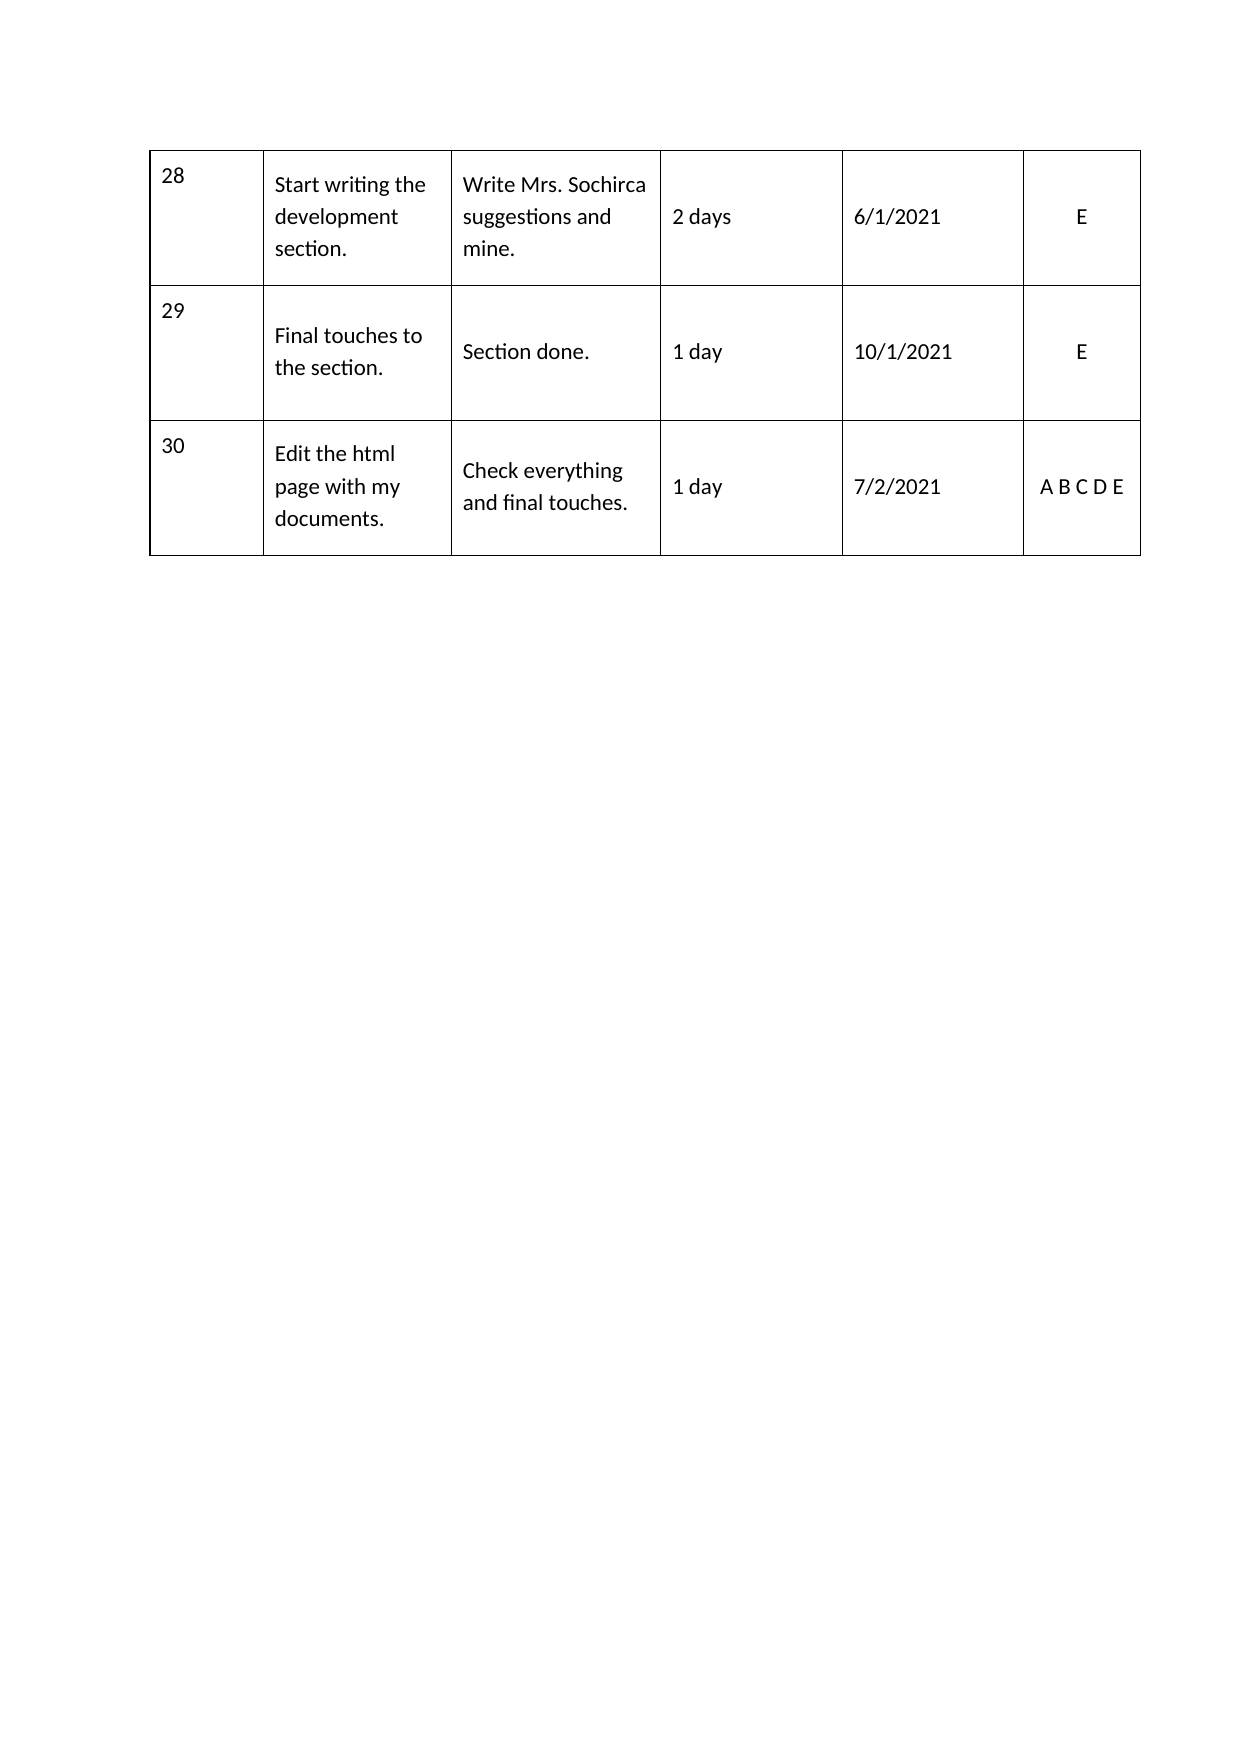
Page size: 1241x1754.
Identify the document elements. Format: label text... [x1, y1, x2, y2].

table_cell Section done. [452, 286, 660, 420]
table_cell Start writing the development section. [264, 151, 451, 285]
table_cell Write Mrs. Sochirca suggestions and mine. [452, 151, 660, 285]
table_cell Edit the html page with my documents. [264, 421, 451, 555]
table_cell Final touches to the section. [264, 286, 451, 420]
table_cell 10/1/2021 [843, 286, 1023, 420]
table_cell 7/2/2021 [843, 421, 1023, 555]
table_cell A B C D E [1024, 421, 1140, 555]
table_cell 1 day [661, 421, 842, 555]
table_cell Check everything and final touches. [452, 421, 660, 555]
table_cell 30 [151, 421, 263, 555]
table_cell E [1024, 286, 1140, 420]
table_cell 28 [151, 151, 263, 285]
table_cell E [1024, 151, 1140, 285]
table_cell 6/1/2021 [843, 151, 1023, 285]
table_cell 29 [151, 286, 263, 420]
table_cell 2 days [661, 151, 842, 285]
table_cell 1 day [661, 286, 842, 420]
